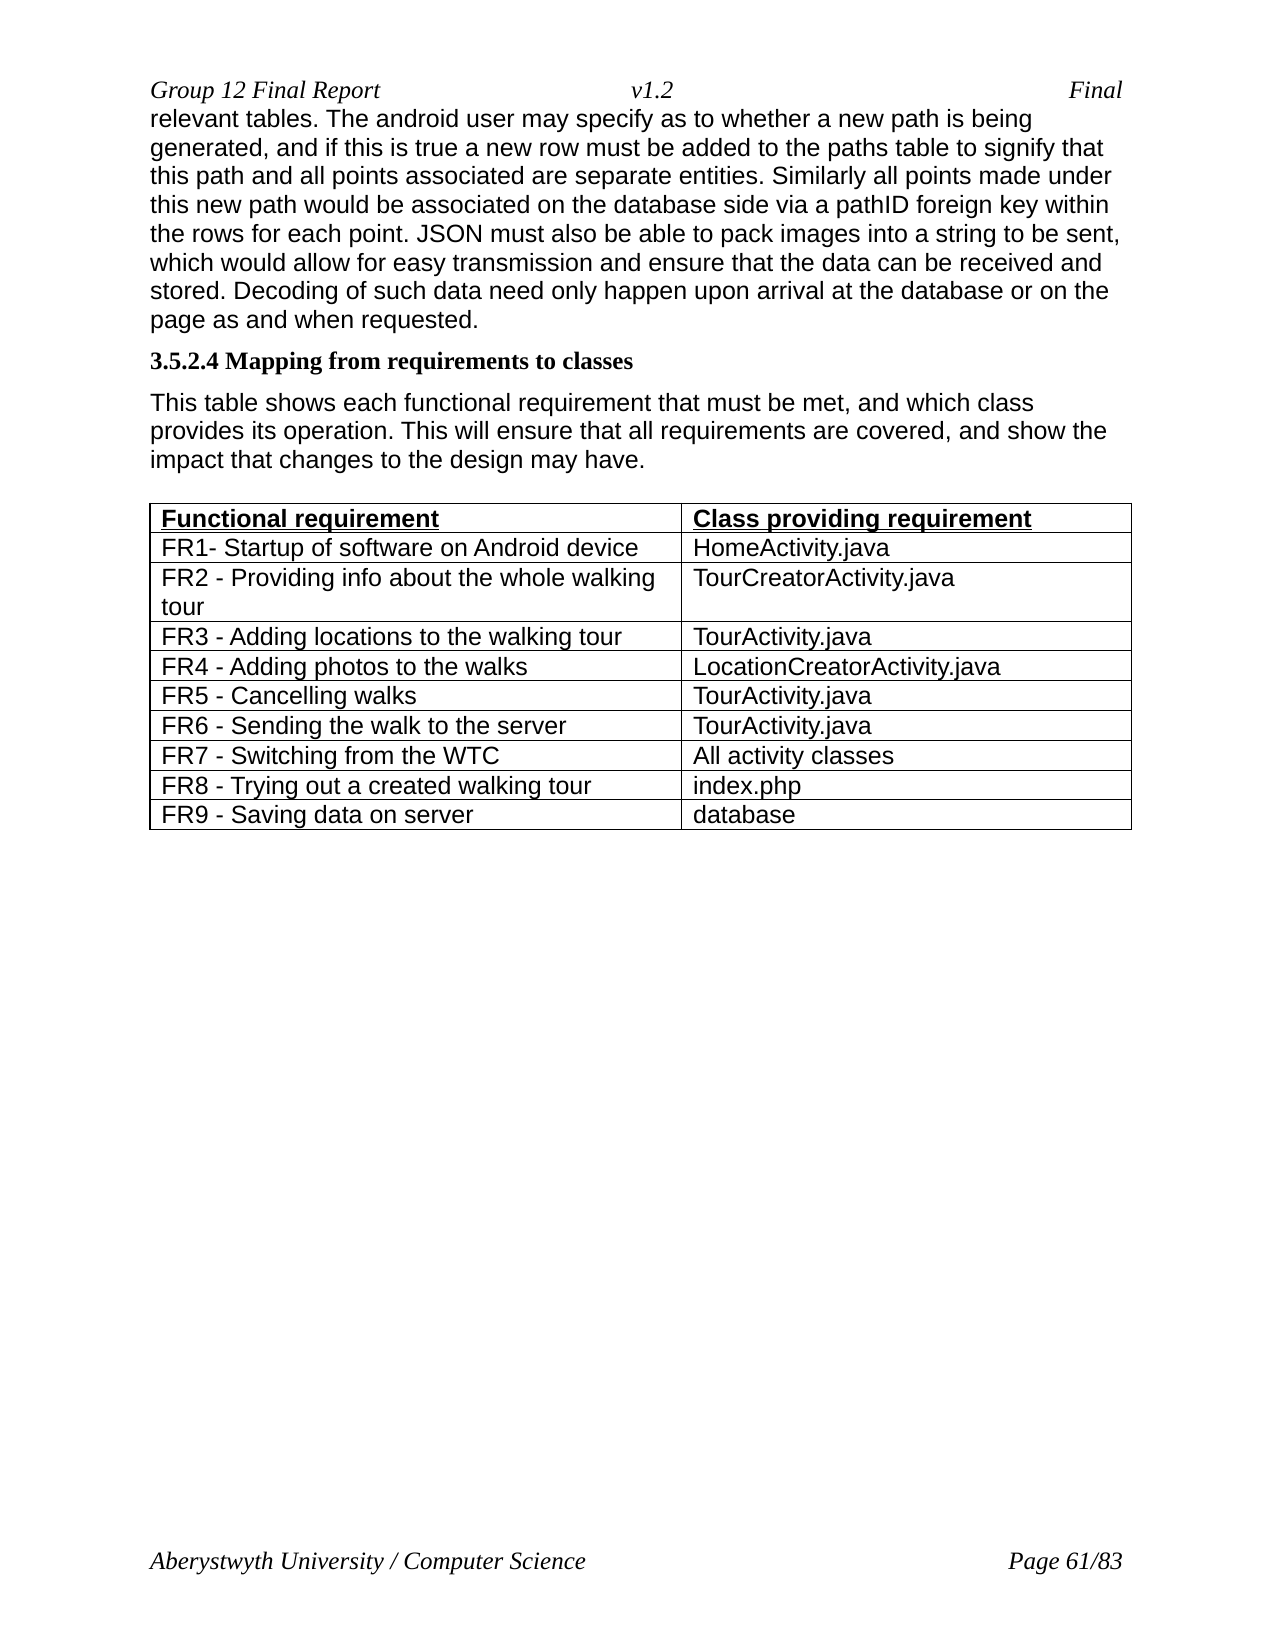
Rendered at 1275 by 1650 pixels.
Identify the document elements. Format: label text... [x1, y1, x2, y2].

table_cell FR4 - Adding photos to the walks [151, 651, 681, 680]
text relevant tables. The android user may specify as to whether a new path is being generated, and if this is true a new row must be added to the paths table to signify that this path and all points associated are separate entities. Similarly all points made under this new path would be associated on the database side via a pathID foreign key within the rows for each point. JSON must also be able to pack images into a string to be sent, which would allow for easy transmission and ensure that the data can be received and stored. Decoding of such data need only happen upon arrival at the database or on the page as and when requested. [150, 104, 1125, 334]
table_cell FR1- Startup of software on Android device [151, 533, 681, 562]
table_cell FR5 - Cancelling walks [151, 681, 681, 710]
table_cell FR6 - Sending the walk to the server [151, 711, 681, 740]
table_header Functional requirement [151, 504, 681, 532]
table_cell LocationCreatorActivity.java [682, 651, 1131, 680]
table_cell index.php [682, 771, 1131, 799]
table_cell HomeActivity.java [682, 533, 1131, 562]
table_cell FR2 - Providing info about the whole walking tour [151, 563, 681, 621]
text This table shows each functional requirement that must be met, and which class provides its operation. This will ensure that all requirements are covered, and show the impact that changes to the design may have. [150, 387, 1125, 474]
table_cell database [682, 800, 1131, 829]
text 3.5.2.4 Mapping from requirements to classes [150, 346, 1125, 375]
table_cell TourActivity.java [682, 681, 1131, 710]
table_cell FR3 - Adding locations to the walking tour [151, 622, 681, 650]
table_cell FR8 - Trying out a created walking tour [151, 771, 681, 799]
table_cell FR9 - Saving data on server [151, 800, 681, 829]
table_cell All activity classes [682, 741, 1131, 769]
table_cell TourActivity.java [682, 711, 1131, 740]
table_header Class providing requirement [682, 504, 1131, 532]
table_cell TourActivity.java [682, 622, 1131, 650]
table_cell FR7 - Switching from the WTC [151, 741, 681, 769]
table_cell TourCreatorActivity.java [682, 563, 1131, 621]
